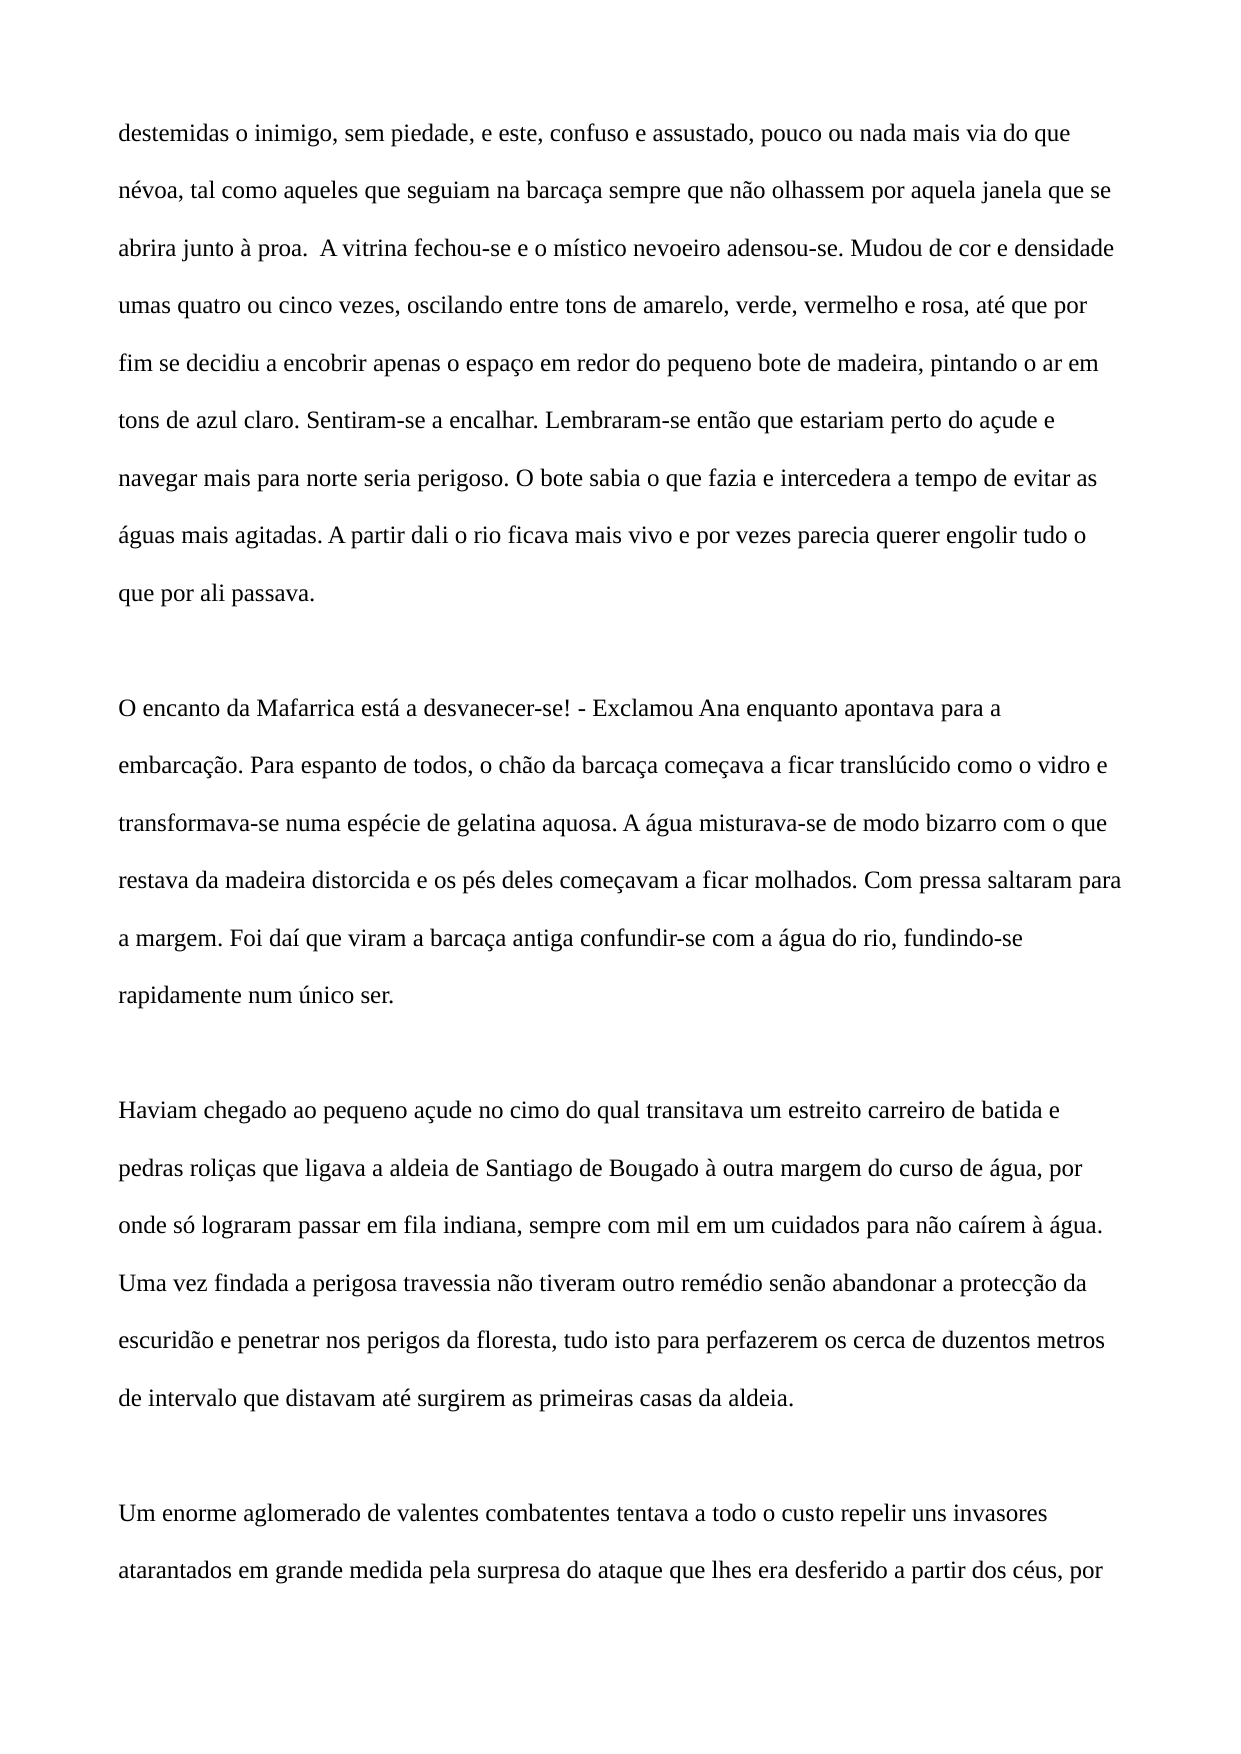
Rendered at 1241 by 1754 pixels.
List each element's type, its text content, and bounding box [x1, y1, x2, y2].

text O encanto da Mafarrica está a desvanecer-se! - Exclamou Ana enquanto apontava para a embarcação. Para espanto de todos, o chão da barcaça começava a ficar translúcido como o vidro e transformava-se numa espécie de gelatina aquosa. A água misturava-se de modo bizarro com o que restava da madeira distorcida e os pés deles começavam a ficar molhados. Com pressa saltaram para a margem. Foi daí que viram a barcaça antiga confundir-se com a água do rio, fundindo-se rapidamente num único ser. Haviam chegado ao pequeno açude no cimo do qual transitava um estreito carreiro de batida e pedras roliças que ligava a aldeia de Santiago de Bougado à outra margem do curso de água, por onde só lograram passar em fila indiana, sempre com mil em um cuidados para não caírem à água. Uma vez findada a perigosa travessia não tiveram outro remédio senão abandonar a protecção da escuridão e penetrar nos perigos da floresta, tudo isto para perfazerem os cerca de duzentos metros de intervalo que distavam até surgirem as primeiras casas da aldeia. [118, 693, 1122, 1412]
text destemidas o inimigo, sem piedade, e este, confuso e assustado, pouco ou nada mais via do que névoa, tal como aqueles que seguiam na barcaça sempre que não olhassem por aquela janela que se abrira junto à proa. A vitrina fechou-se e o místico nevoeiro adensou-se. Mudou de cor e densidade umas quatro ou cinco vezes, oscilando entre tons de amarelo, verde, vermelho e rosa, até que por fim se decidiu a encobrir apenas o espaço em redor do pequeno bote de madeira, pintando o ar em tons de azul claro. Sentiram-se a encalhar. Lembraram-se então que estariam perto do açude e navegar mais para norte seria perigoso. O bote sabia o que fazia e intercedera a tempo de evitar as águas mais agitadas. A partir dali o rio ficava mais vivo e por vezes parecia querer engolir tudo o que por ali passava. [118, 118, 1122, 607]
text Um enorme aglomerado de valentes combatentes tentava a todo o custo repelir uns invasores atarantados em grande medida pela surpresa do ataque que lhes era desferido a partir dos céus, por [118, 1498, 1122, 1584]
